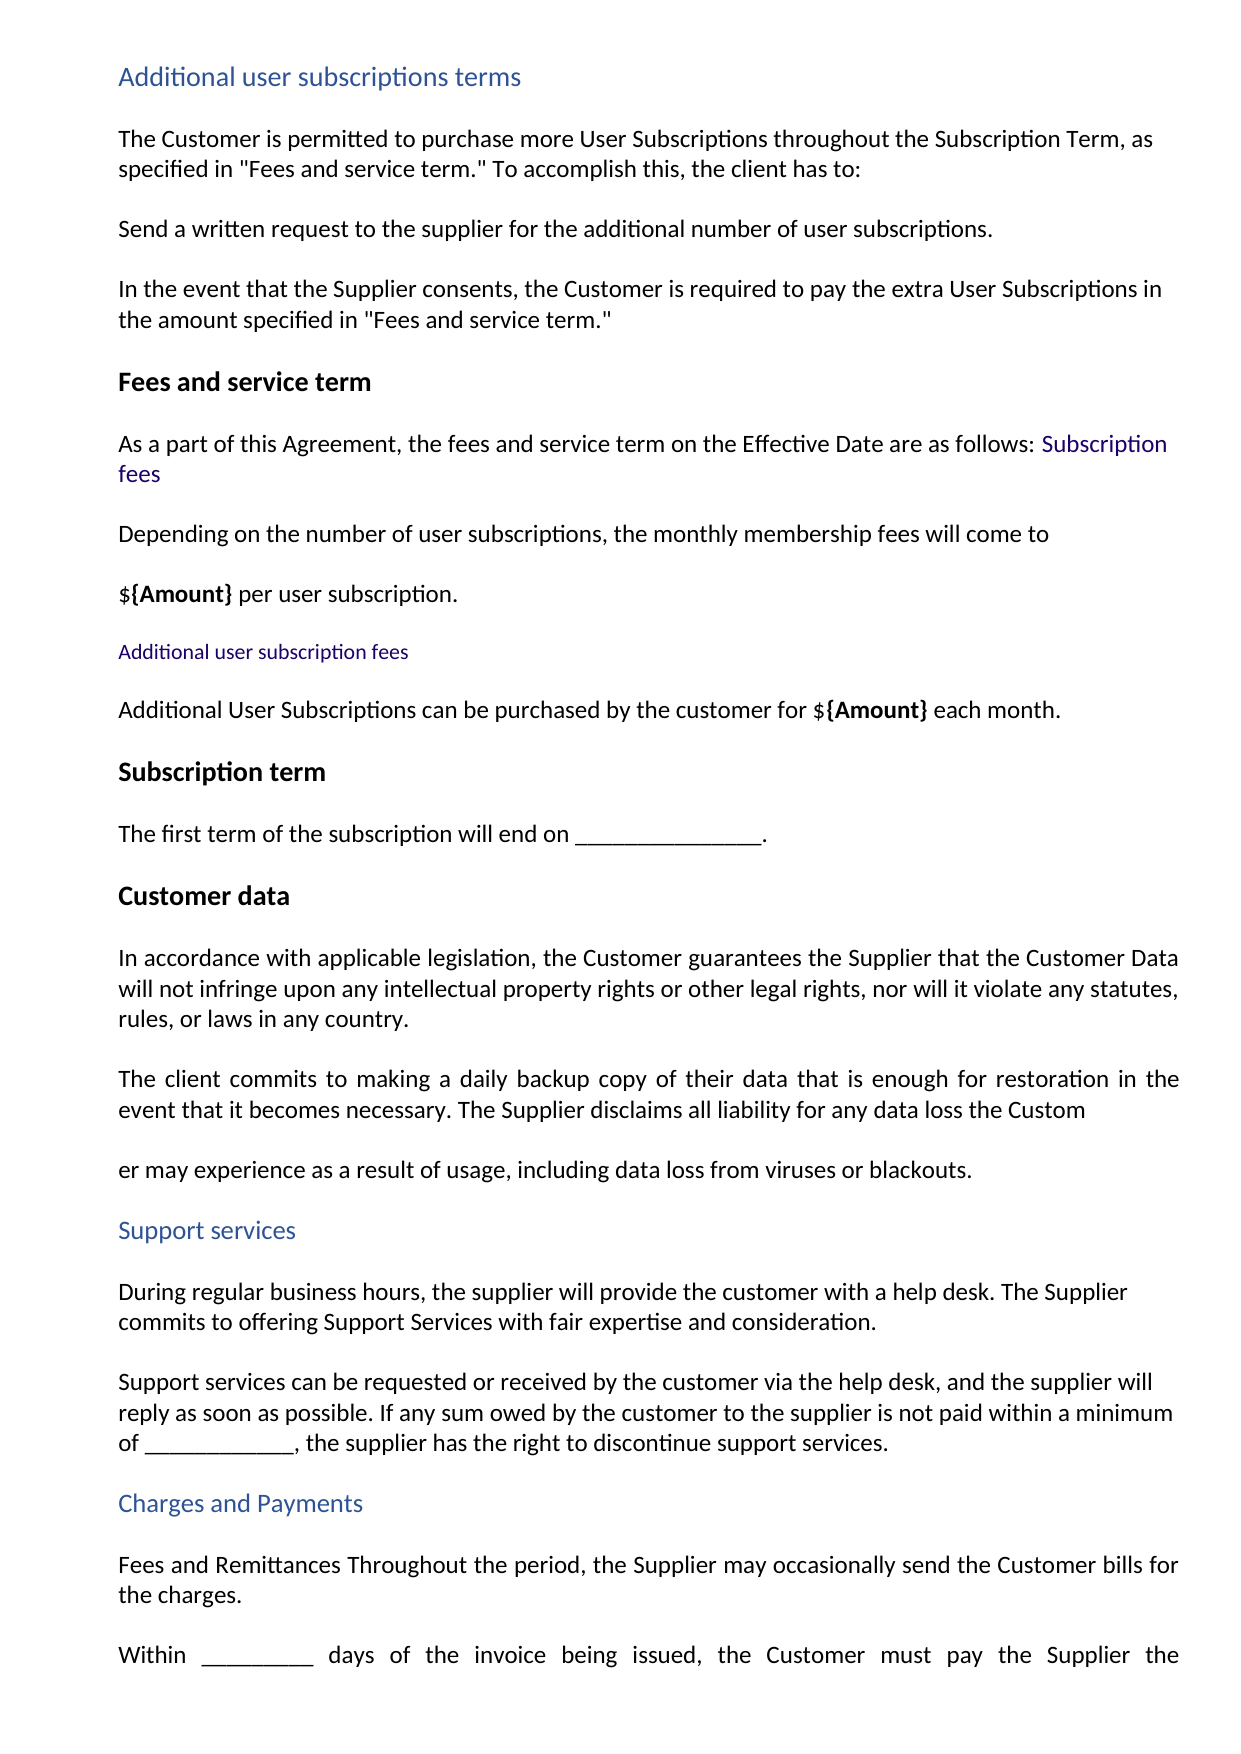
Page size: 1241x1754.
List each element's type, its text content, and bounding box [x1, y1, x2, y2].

text Additional User Subscriptions can be purchased by the customer for ${Amount} each month. [118, 694, 1181, 725]
text Fees and service term [118, 364, 1181, 398]
text Customer data [118, 878, 1181, 913]
text In accordance with applicable legislation, the Customer guarantees the Supplier that the Customer Data will not infringe upon any intellectual property rights or other legal rights, nor will it violate any statutes, rules, or laws in any country. [118, 942, 1181, 1034]
text Fees and Remittances Throughout the period, the Supplier may occasionally send the Customer bills for the charges. [118, 1549, 1181, 1610]
text Send a written request to the supplier for the additional number of user subscriptions. [118, 213, 1181, 244]
text The Customer is permitted to purchase more User Subscriptions throughout the Subscription Term, as specified in "Fees and service term." To accomplish this, the client has to: [118, 123, 1181, 184]
text In the event that the Supplier consents, the Customer is required to pay the extra User Subscriptions in the amount specified in "Fees and service term." [118, 273, 1181, 334]
text Additional user subscription fees [118, 638, 1181, 665]
text Charges and Payments [118, 1487, 1181, 1519]
text ${Amount} per user subscription. [118, 578, 1181, 609]
text The client commits to making a daily backup copy of their data that is enough for restoration in the event that it becomes necessary. The Supplier disclaims all liability for any data loss the Custom [118, 1063, 1181, 1124]
text Support services can be requested or received by the customer via the help desk, and the supplier will reply as soon as possible. If any sum owed by the customer to the supplier is not paid within a minimum of ____________, the supplier has the right to discontinue support services. [118, 1366, 1181, 1458]
text er may experience as a result of usage, including data loss from viruses or blackouts. [118, 1154, 1181, 1184]
text Subscription term [118, 754, 1181, 789]
text Support services [118, 1214, 1181, 1246]
text During regular business hours, the supplier will provide the customer with a help desk. The Supplier commits to offering Support Services with fair expertise and consideration. [118, 1276, 1181, 1337]
text Within _________ days of the invoice being issued, the Customer must pay the Supplier the [118, 1639, 1181, 1670]
text As a part of this Agreement, the fees and service term on the Effective Date are as follows: Subscription fees [118, 428, 1181, 489]
text Additional user subscriptions terms [118, 59, 1181, 93]
text Depending on the number of user subscriptions, the monthly membership fees will come to [118, 518, 1181, 549]
text The first term of the subscription will end on _______________. [118, 818, 1181, 849]
